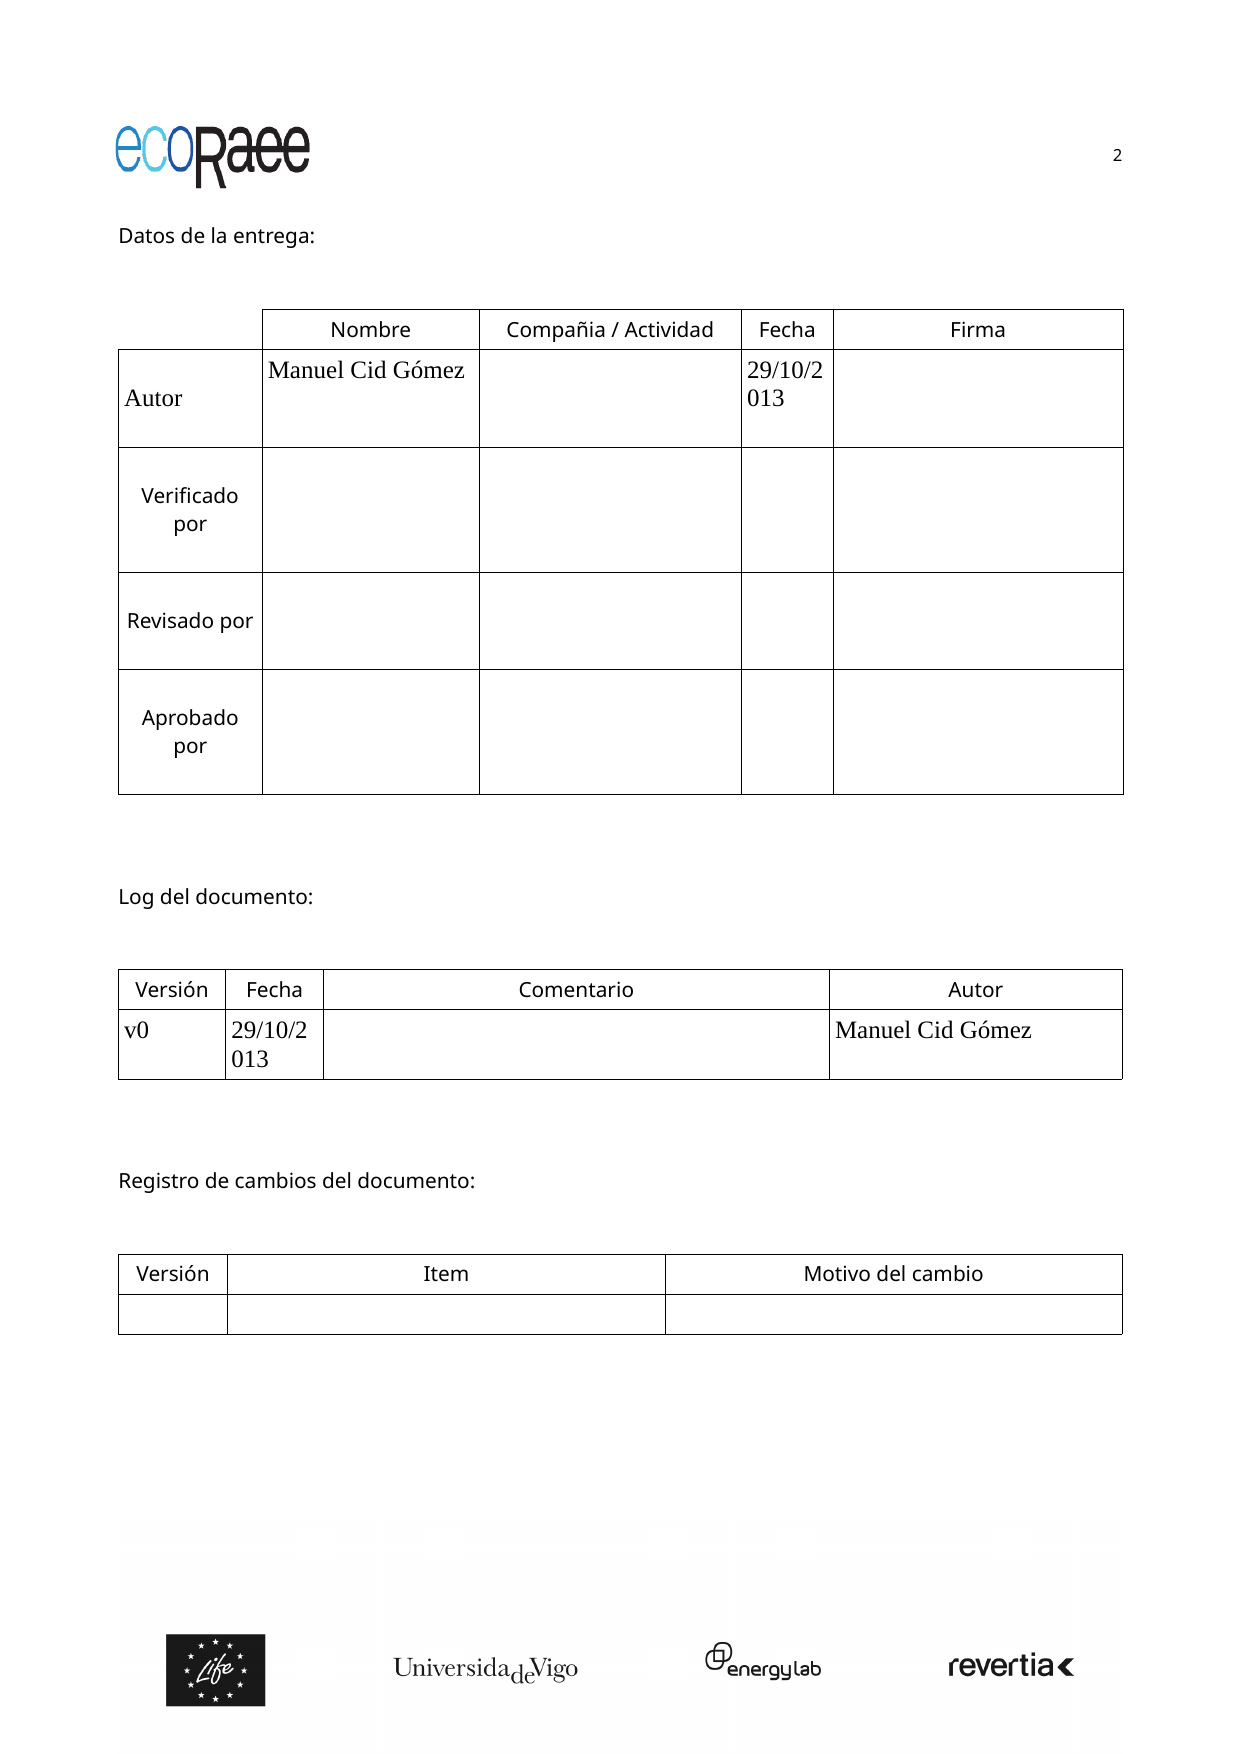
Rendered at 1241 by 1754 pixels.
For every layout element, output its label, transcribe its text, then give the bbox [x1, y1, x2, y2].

table_cell [480, 350, 741, 447]
table_cell [480, 448, 741, 572]
table_cell [324, 1010, 829, 1078]
table_header Fecha [742, 310, 833, 349]
table_cell v0 [119, 1010, 225, 1078]
table_cell Revisado por [119, 573, 262, 669]
table_cell [742, 670, 833, 794]
table_header Versión [119, 1255, 227, 1293]
table_cell [834, 573, 1123, 669]
table_cell [263, 670, 479, 794]
table_cell [263, 448, 479, 572]
table_header Item [228, 1255, 665, 1293]
table_cell [119, 1295, 227, 1333]
picture [118, 1514, 1123, 1754]
table_header Versión [119, 970, 225, 1009]
table_cell Aprobado por [119, 670, 262, 794]
text Datos de la entrega: [118, 221, 1122, 250]
table_cell [742, 448, 833, 572]
table_cell [834, 670, 1123, 794]
table_header Compañia / Actividad [480, 310, 741, 349]
table_header Firma [834, 310, 1123, 349]
table_cell [666, 1295, 1122, 1333]
table_header Nombre [263, 310, 479, 349]
table_cell [228, 1295, 665, 1333]
table_cell Manuel Cid Gómez [263, 350, 479, 447]
table_cell Autor [119, 350, 262, 447]
table_cell [834, 350, 1123, 447]
table_cell [480, 670, 741, 794]
text Registro de cambios del documento: [118, 1166, 1122, 1194]
table_header Motivo del cambio [666, 1255, 1122, 1293]
table_header Fecha [226, 970, 323, 1009]
table_cell Manuel Cid Gómez [830, 1010, 1122, 1078]
table_cell 29/10/2013 [742, 350, 833, 447]
table_header [118, 309, 262, 349]
table_cell 29/10/2013 [226, 1010, 323, 1078]
table_cell [263, 573, 479, 669]
table_header Autor [830, 970, 1122, 1009]
picture [114, 124, 311, 190]
table_header Comentario [324, 970, 829, 1009]
table_cell [834, 448, 1123, 572]
table_cell Verificado por [119, 448, 262, 572]
table_cell [480, 573, 741, 669]
table_cell [742, 573, 833, 669]
text Log del documento: [118, 882, 1122, 910]
